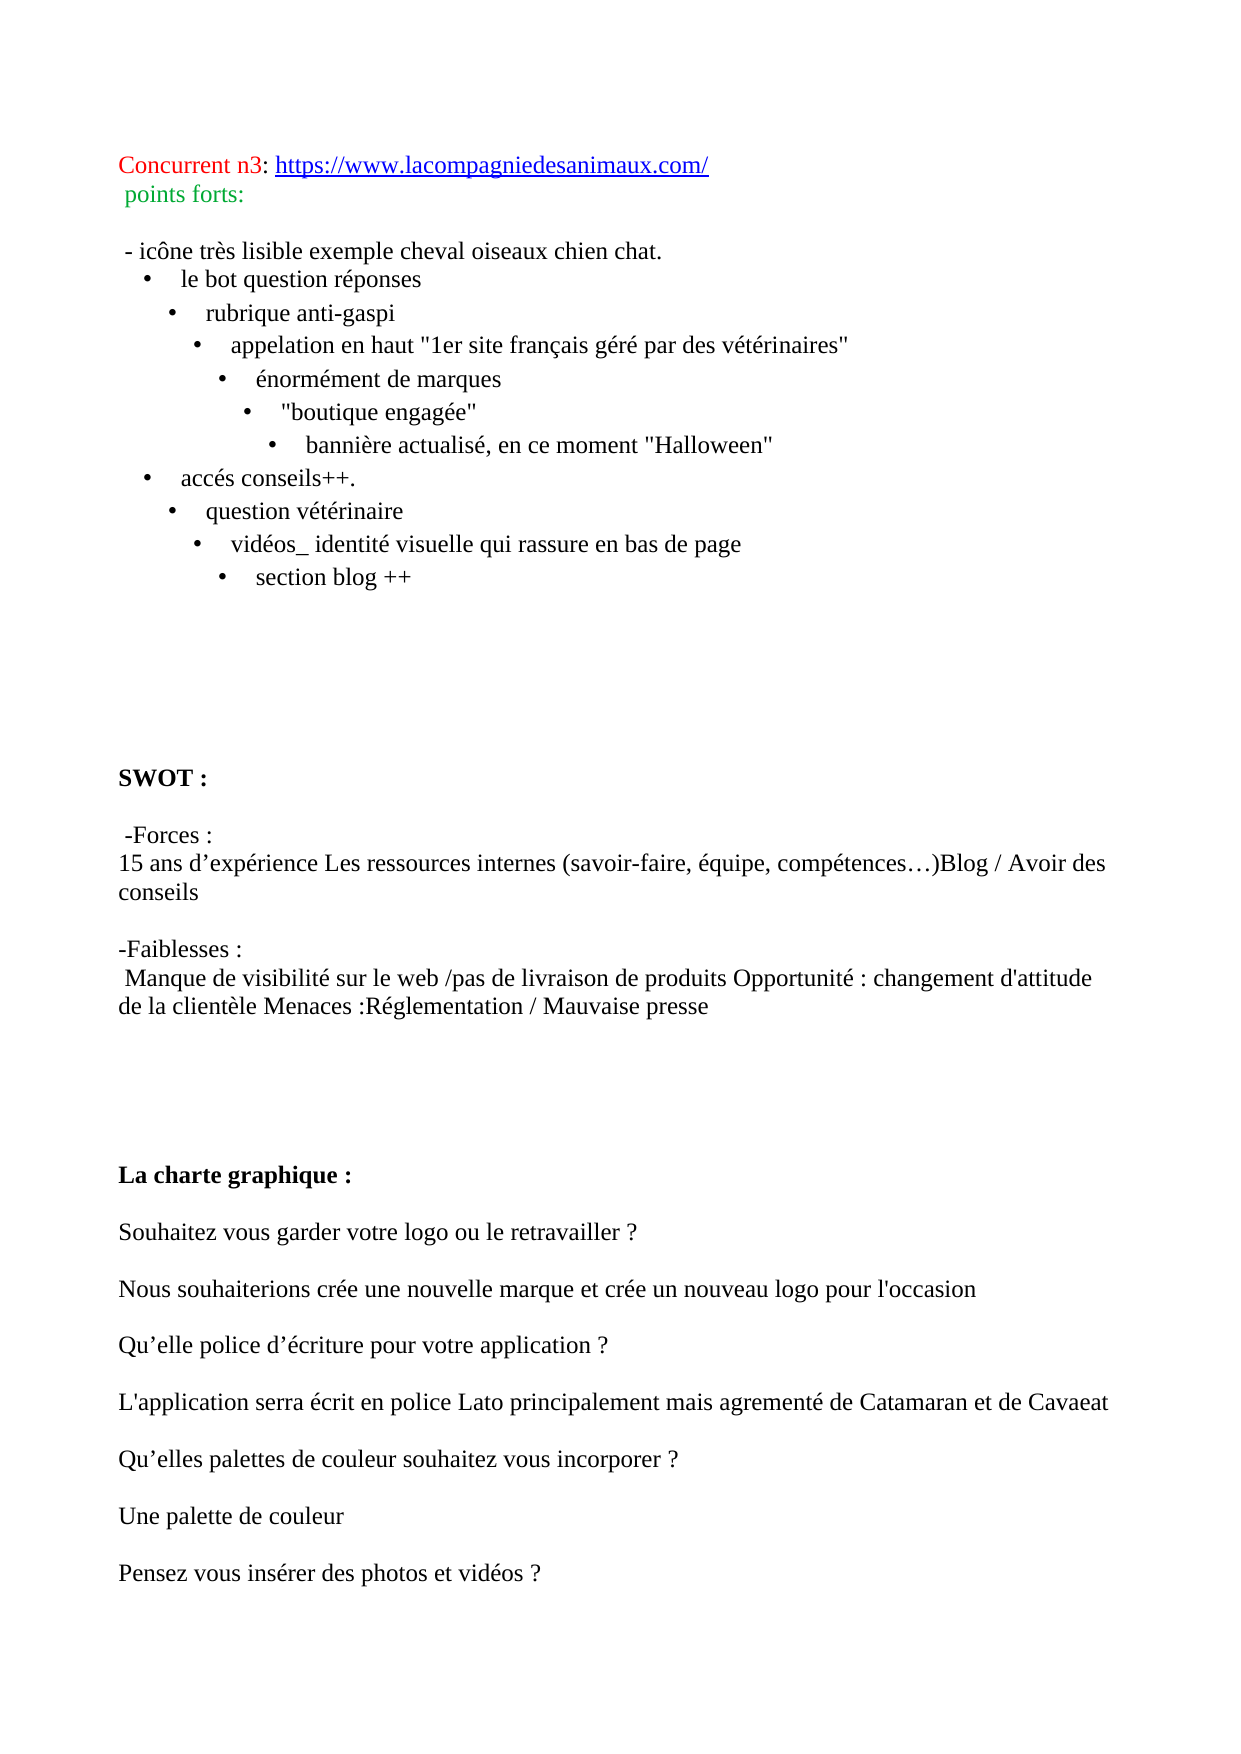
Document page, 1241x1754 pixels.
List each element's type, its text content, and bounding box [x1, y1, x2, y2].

list "boutique engagée" [206, 397, 1122, 425]
text Une palette de couleur [118, 1501, 1122, 1530]
text Manque de visibilité sur le web /pas de livraison de produits Opportunité : changement d'attitude de la clientèle Menaces :Réglementation / Mauvaise presse [118, 963, 1122, 1020]
text 15 ans d’expérience Les ressources internes (savoir-faire, équipe, compétences…)Blog / Avoir des conseils [118, 848, 1122, 906]
list appelation en haut "1er site français géré par des vétérinaires" [156, 331, 1122, 359]
text SWOT : [118, 763, 1122, 792]
list section blog ++ [181, 562, 1122, 591]
text Qu’elles palettes de couleur souhaitez vous incorporer ? [118, 1444, 1122, 1473]
text L'application serra écrit en police Lato principalement mais agrementé de Catamaran et de Cavaeat [118, 1387, 1122, 1416]
text -Faiblesses : [118, 934, 1122, 963]
list vidéos_ identité visuelle qui rassure en bas de page [156, 529, 1122, 557]
list énormément de marques [181, 364, 1122, 392]
text Souhaitez vous garder votre logo ou le retravailler ? [118, 1217, 1122, 1246]
list rubrique anti-gaspi [131, 298, 1122, 326]
list question vétérinaire [131, 496, 1122, 524]
text -Forces : [118, 820, 1122, 848]
list le bot question réponses [106, 264, 1122, 293]
text points forts: [118, 179, 1122, 208]
text Pensez vous insérer des photos et vidéos ? [118, 1558, 1122, 1586]
text La charte graphique : [118, 1160, 1122, 1189]
text Nous souhaiterions crée une nouvelle marque et crée un nouveau logo pour l'occasion [118, 1274, 1122, 1303]
text - icône très lisible exemple cheval oiseaux chien chat. [118, 236, 1122, 264]
list accés conseils++. [106, 463, 1122, 491]
text Concurrent n3: https://www.lacompagniedesanimaux.com/ [118, 150, 1122, 179]
text Qu’elle police d’écriture pour votre application ? [118, 1331, 1122, 1359]
list bannière actualisé, en ce moment "Halloween" [231, 430, 1122, 458]
